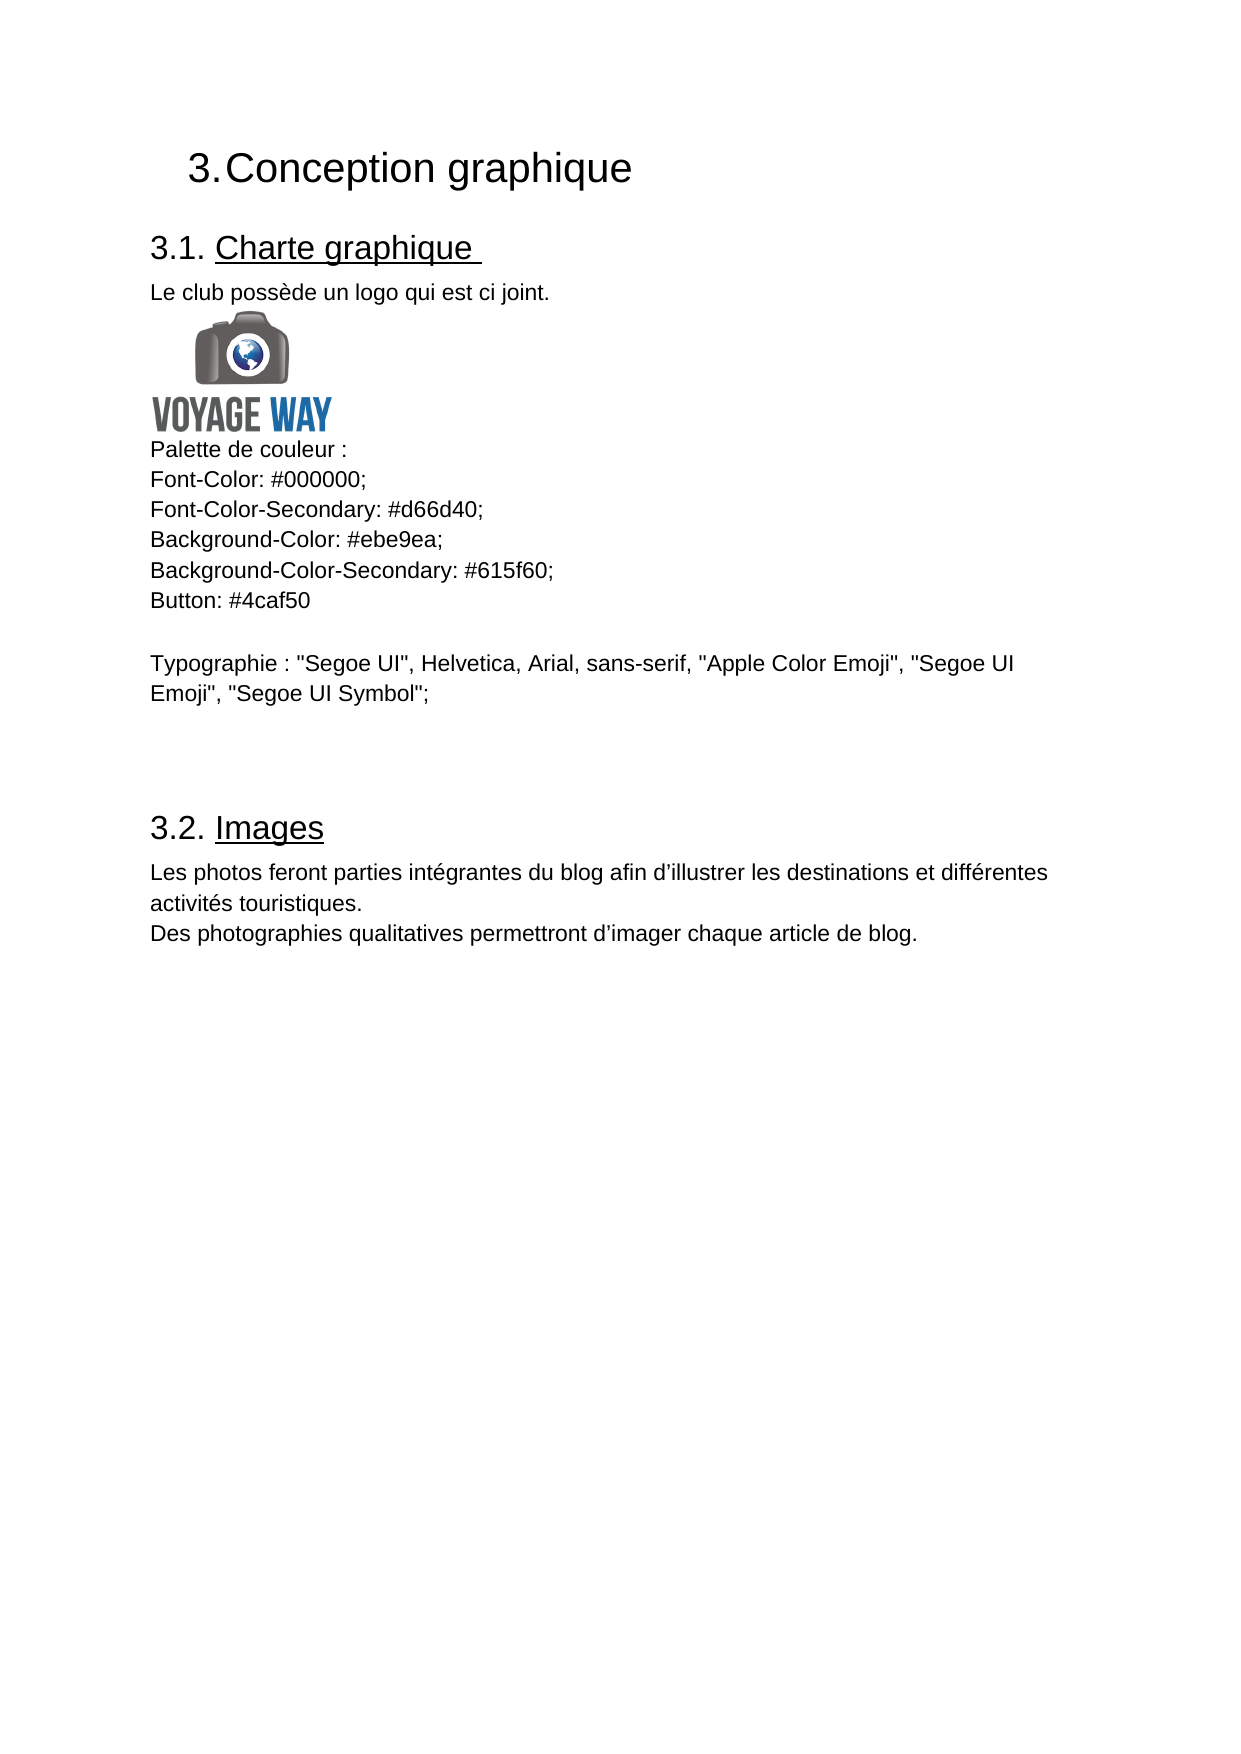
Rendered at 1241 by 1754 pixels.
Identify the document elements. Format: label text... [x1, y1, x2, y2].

text Font-Color: #000000; [150, 466, 1090, 492]
text Des photographies qualitatives permettront d’imager chaque article de blog. [150, 920, 1090, 946]
picture [150, 309, 334, 432]
text Typographie : "Segoe UI", Helvetica, Arial, sans-serif, "Apple Color Emoji", "Segoe UI Emoji", "Segoe UI Symbol"; [150, 650, 1090, 707]
subtitle Conception graphique [187, 143, 1090, 191]
text Background-Color-Secondary: #615f60; [150, 557, 1090, 583]
text Font-Color-Secondary: #d66d40; [150, 496, 1090, 523]
text Palette de couleur : [150, 436, 1090, 462]
subtitle 3.2. Images [150, 808, 1090, 847]
text Background-Color: #ebe9ea; [150, 526, 1090, 553]
text Les photos feront parties intégrantes du blog afin d’illustrer les destinations et différentes activités touristiques. [150, 859, 1090, 916]
text Button: #4caf50 [150, 587, 1090, 613]
text Le club possède un logo qui est ci joint. [150, 279, 1090, 306]
subtitle 3.1. Charte graphique [150, 228, 1090, 267]
